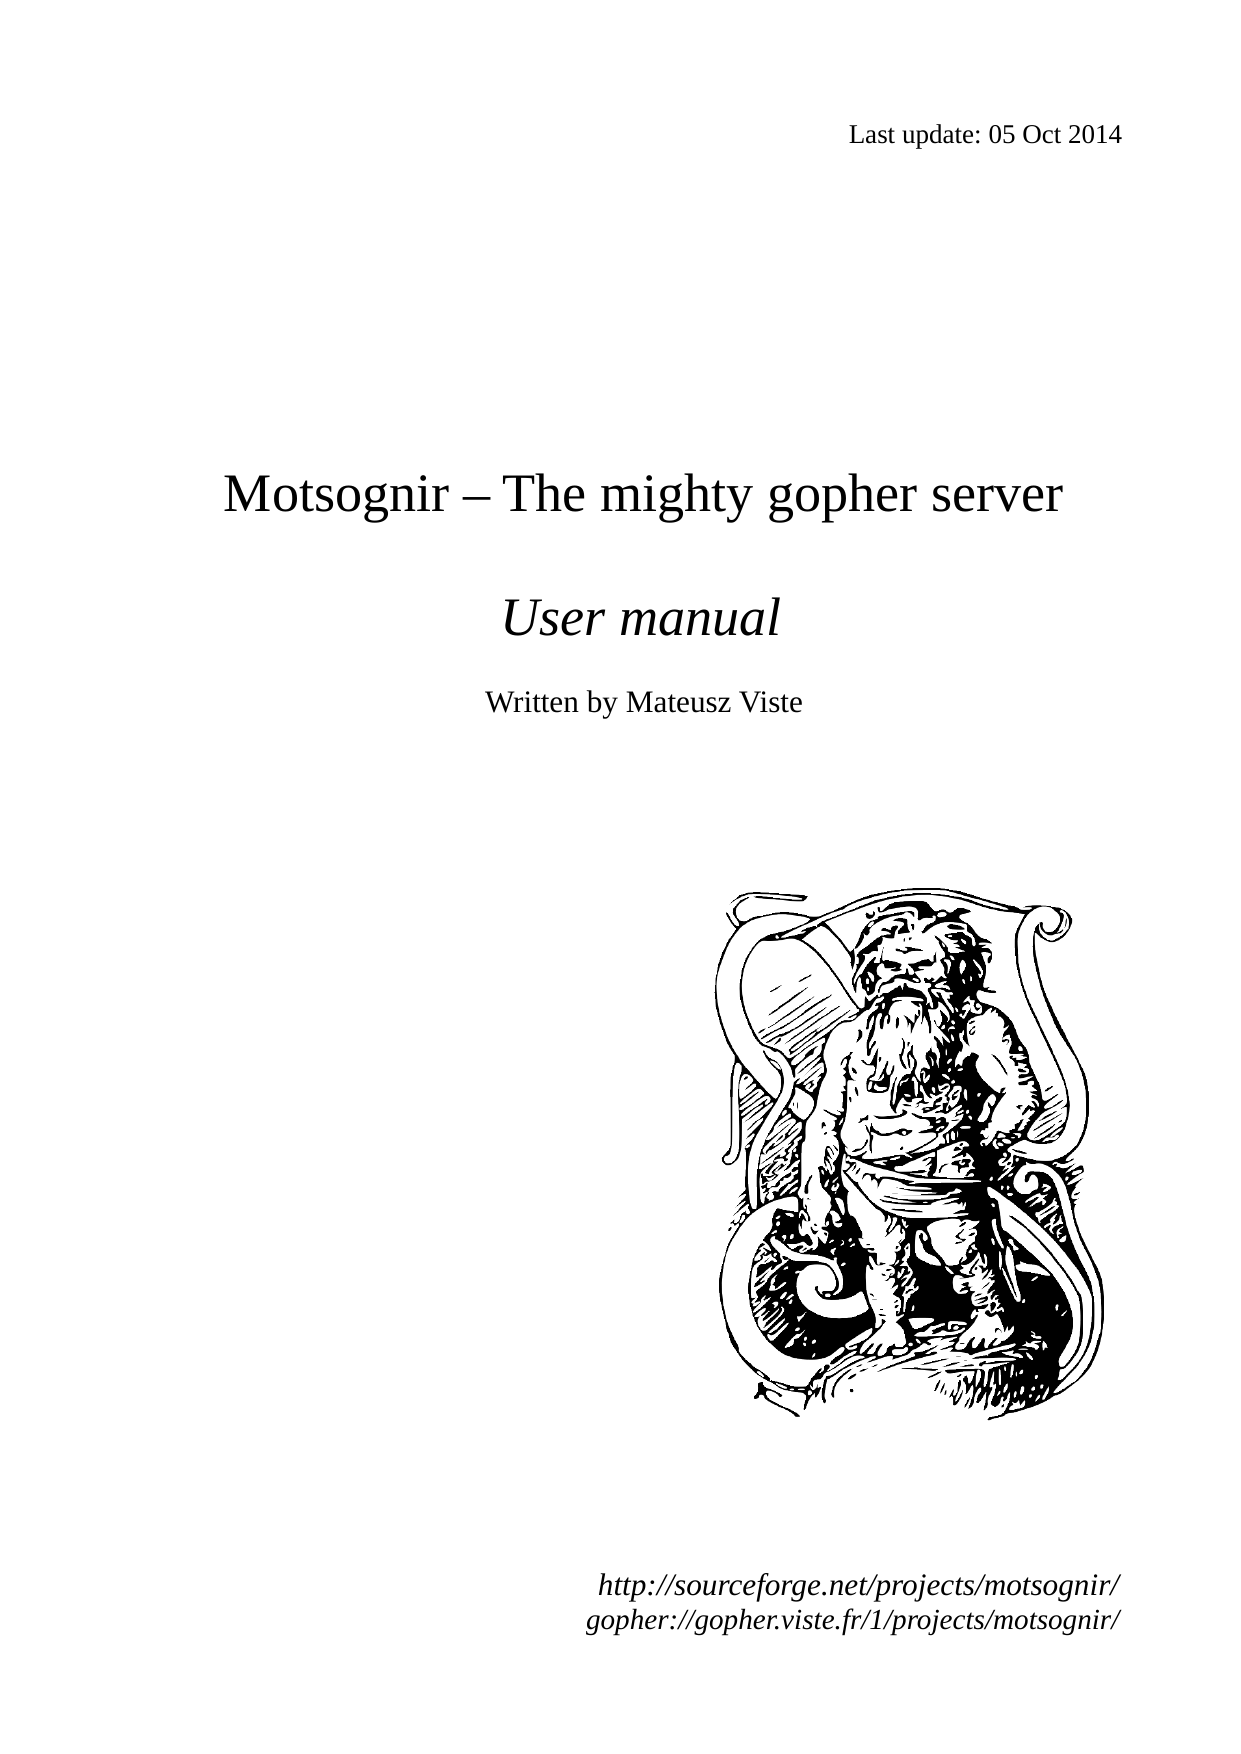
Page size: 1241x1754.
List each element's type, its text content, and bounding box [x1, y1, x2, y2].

text Last update: 05 Oct 2014 [118, 118, 1122, 149]
text Written by Mateusz Viste [118, 683, 1122, 719]
picture [712, 885, 1106, 1422]
text Motsognir – The mighty gopher server [118, 461, 1122, 523]
text User manual [118, 585, 1122, 648]
